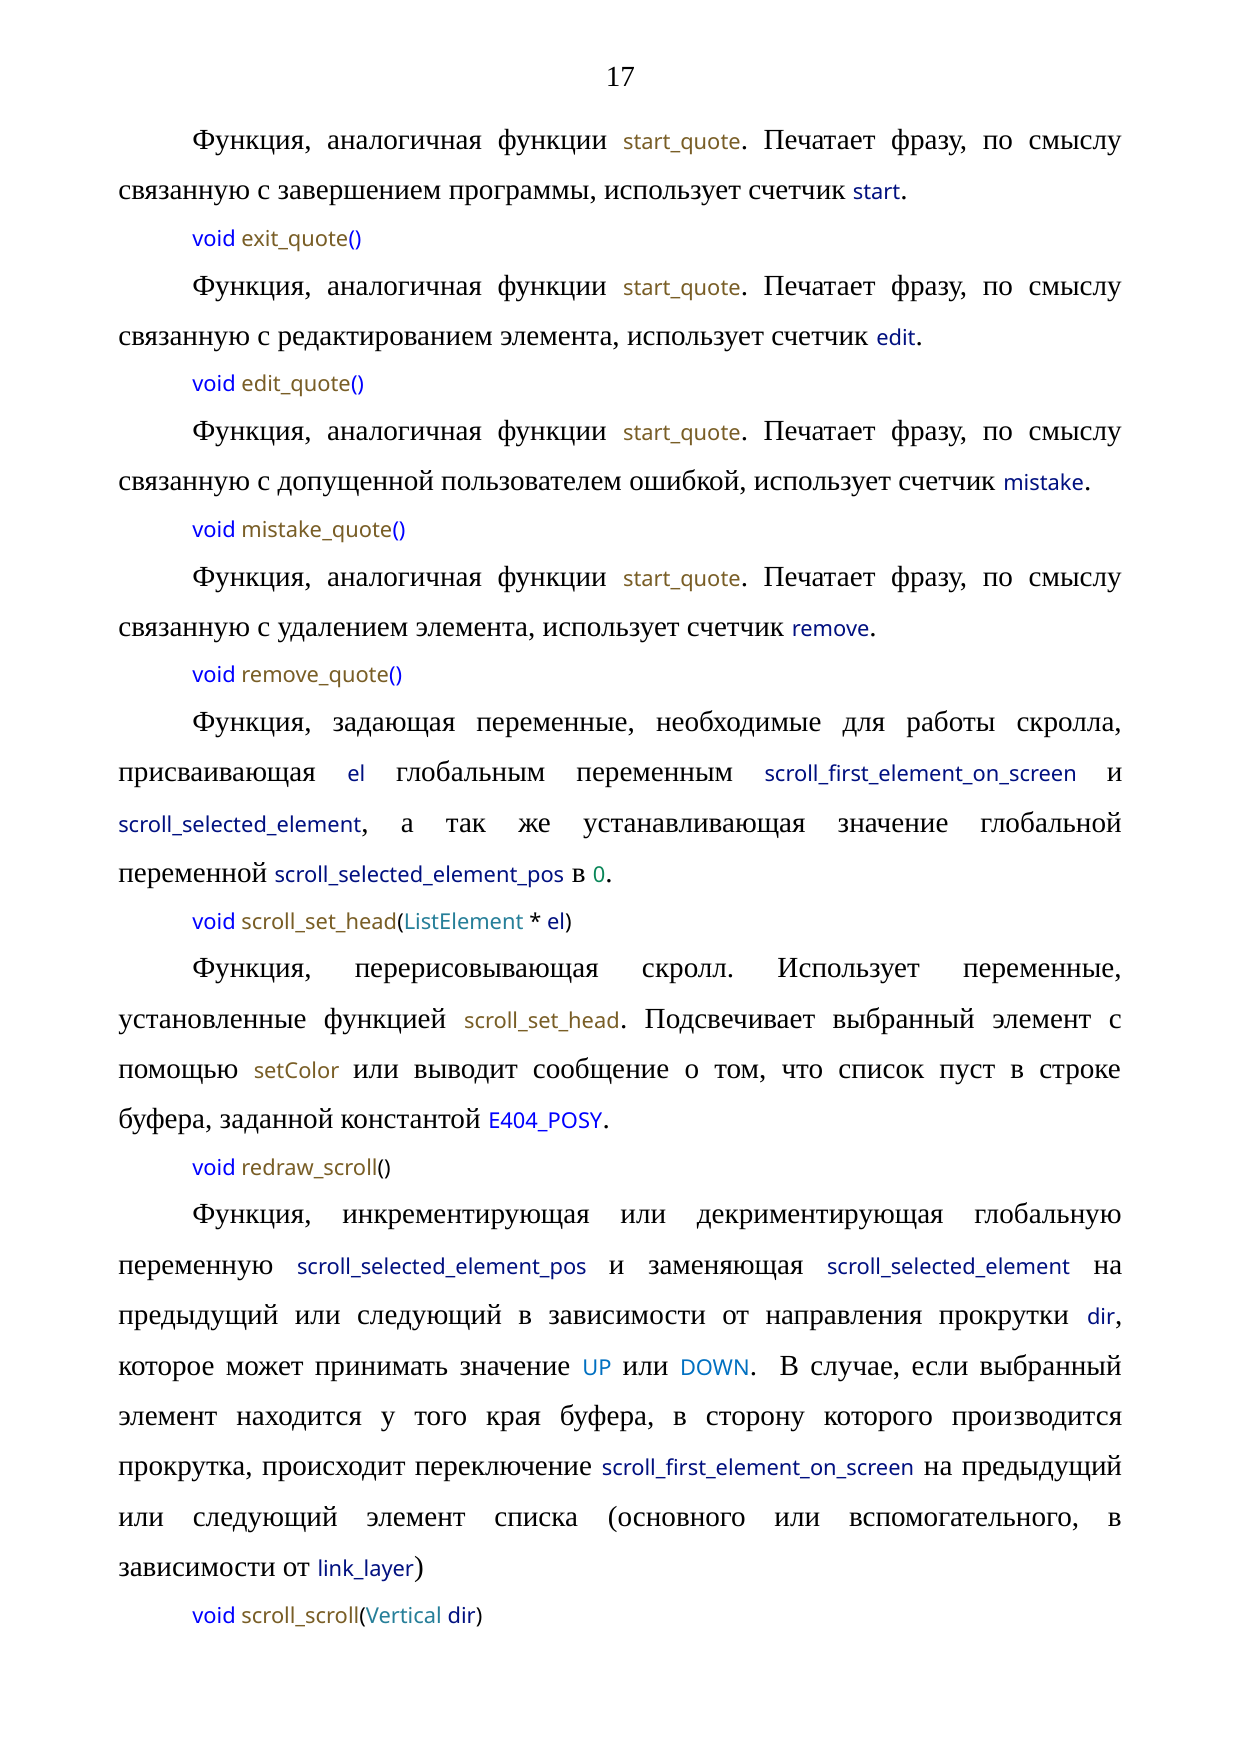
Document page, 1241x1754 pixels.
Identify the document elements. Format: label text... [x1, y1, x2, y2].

text void scroll_set_head(ListElement * el) [118, 906, 1122, 936]
text void edit_quote() [118, 368, 1122, 398]
text void exit_quote() [118, 223, 1122, 253]
text Функция, аналогичная функции start_quote. Печатает фразу, по смыслу связанную с завершением программы, использует счетчик start. [118, 122, 1122, 206]
text void redraw_scroll() [118, 1152, 1122, 1182]
text Функция, аналогичная функции start_quote. Печатает фразу, по смыслу связанную с удалением элемента, использует счетчик remove. [118, 559, 1122, 643]
text void remove_quote() [118, 659, 1122, 689]
text void scroll_scroll(Vertical dir) [118, 1600, 1122, 1629]
text Функция, аналогичная функции start_quote. Печатает фразу, по смыслу связанную с допущенной пользователем ошибкой, использует счетчик mistake. [118, 413, 1122, 497]
text Функция, инкрементирующая или декриментирующая глобальную переменную scroll_selected_element_pos и заменяющая scroll_selected_element на предыдущий или следующий в зависимости от направления прокрутки dir, которое может принимать значение UP или DOWN. В случае, если выбранный элемент находится у того края буфера, в сторону которого производится прокрутка, происходит переключение scroll_first_element_on_screen на предыдущий или следующий элемент списка (основного или вспомогательного, в зависимости от link_layer) [118, 1197, 1122, 1583]
text Функция, перерисовывающая скролл. Использует переменные, установленные функцией scroll_set_head. Подсвечивает выбранный элемент с помощью setColor или выводит сообщение о том, что список пуст в строке буфера, заданной константой E404_POSY. [118, 950, 1122, 1135]
text void mistake_quote() [118, 514, 1122, 544]
text Функция, аналогичная функции start_quote. Печатает фразу, по смыслу связанную с редактированием элемента, использует счетчик edit. [118, 268, 1122, 352]
text Функция, задающая переменные, необходимые для работы скролла, присваивающая el глобальным переменным scroll_first_element_on_screen и scroll_selected_element, а так же устанавливающая значение глобальной переменной scroll_selected_element_pos в 0. [118, 704, 1122, 889]
